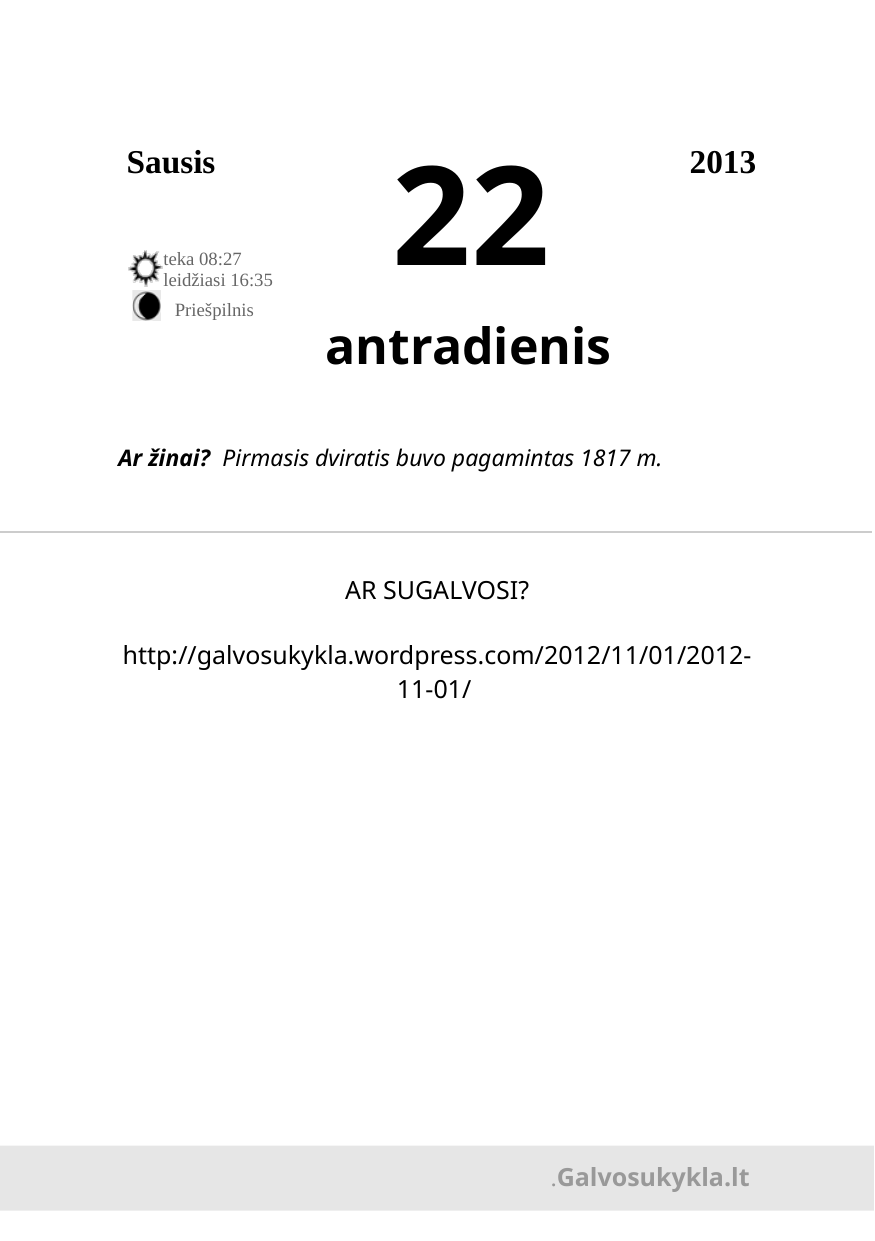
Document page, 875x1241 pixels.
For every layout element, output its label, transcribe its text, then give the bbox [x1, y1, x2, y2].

table_header Priešpilnis [118, 288, 298, 379]
table_header 2013 [638, 118, 756, 379]
text Ar žinai? Pirmasis dviratis buvo pagamintas 1817 m. [118, 442, 756, 473]
text AR SUGALVOSI? [118, 573, 756, 607]
table_header 22 antradienis [299, 118, 638, 379]
text http://galvosukykla.wordpress.com/2012/11/01/2012-11-01/ [118, 638, 756, 706]
table_header Sausis teka 08:27 leidžiasi 16:35 [118, 118, 298, 287]
